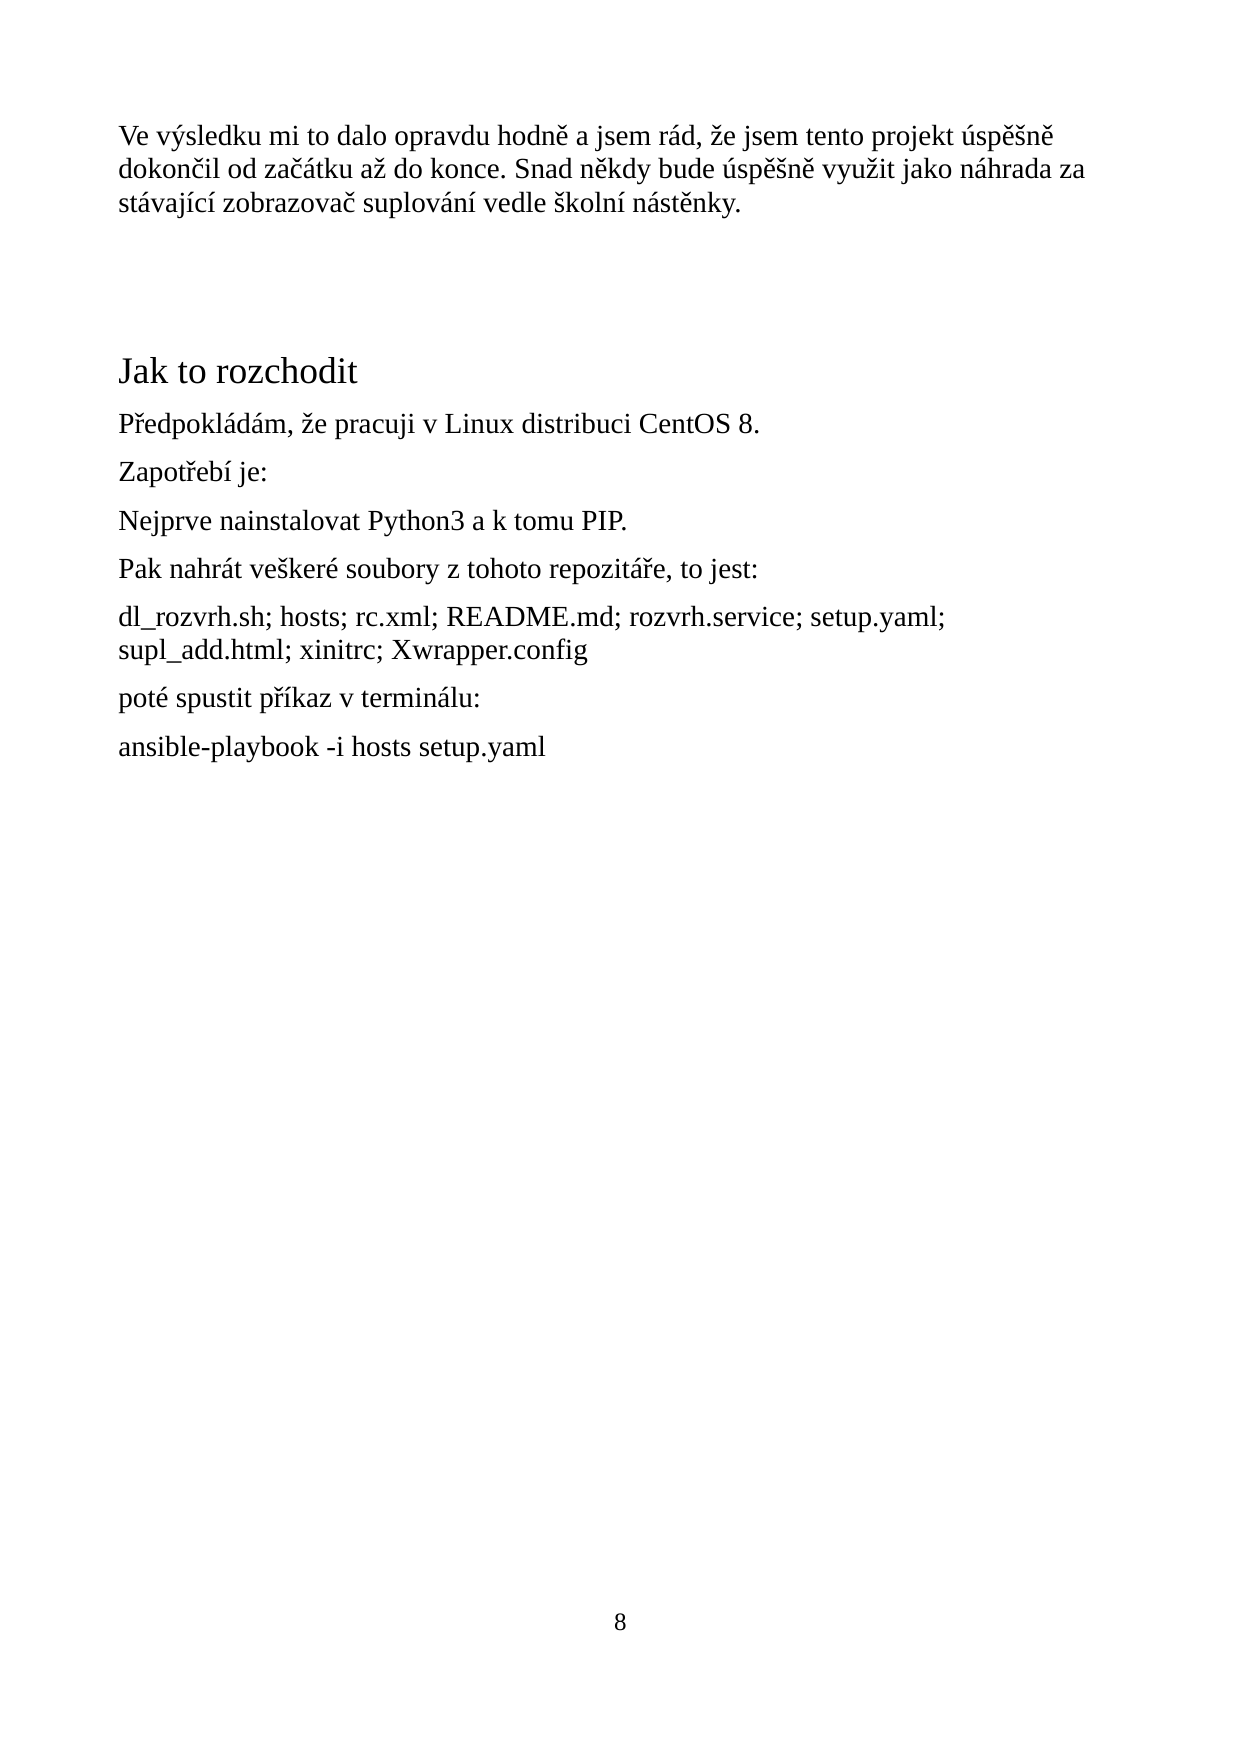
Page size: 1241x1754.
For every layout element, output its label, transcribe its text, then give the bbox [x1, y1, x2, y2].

text Ve výsledku mi to dalo opravdu hodně a jsem rád, že jsem tento projekt úspěšně dokončil od začátku až do konce. Snad někdy bude úspěšně využit jako náhrada za stávající zobrazovač suplování vedle školní nástěnky. [118, 118, 1122, 219]
text dl_rozvrh.sh; hosts; rc.xml; README.md; rozvrh.service; setup.yaml; supl_add.html; xinitrc; Xwrapper.config [118, 599, 1122, 666]
text Jak to rozchodit [118, 349, 1122, 392]
text ansible-playbook -i hosts setup.yaml [118, 729, 1122, 762]
text Zapotřebí je: [118, 454, 1122, 488]
text Pak nahrát veškeré soubory z tohoto repozitáře, to jest: [118, 551, 1122, 584]
text Nejprve nainstalovat Python3 a k tomu PIP. [118, 503, 1122, 536]
text Předpokládám, že pracuji v Linux distribuci CentOS 8. [118, 406, 1122, 440]
text poté spustit příkaz v terminálu: [118, 681, 1122, 714]
